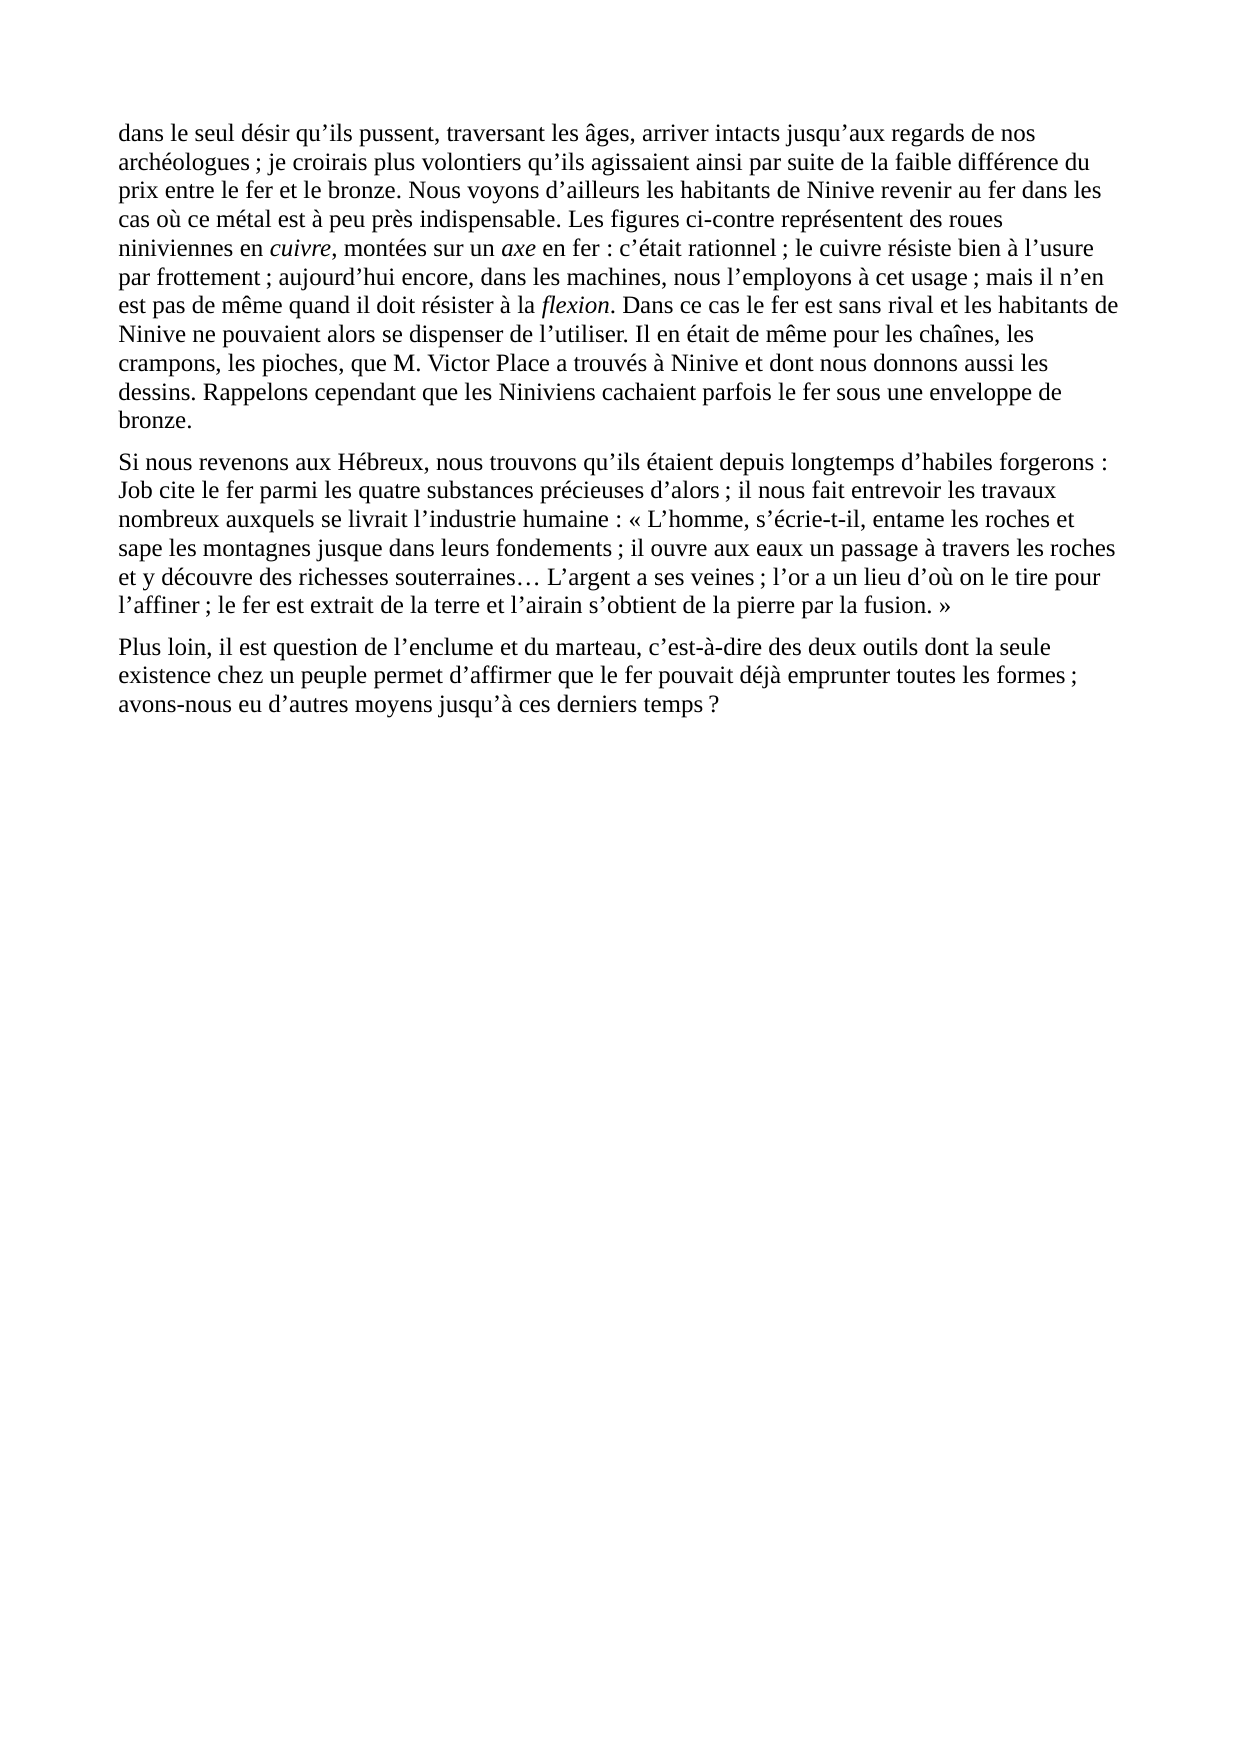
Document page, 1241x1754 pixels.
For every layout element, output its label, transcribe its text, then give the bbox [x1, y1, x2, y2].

text Si nous revenons aux Hébreux, nous trouvons qu’ils étaient depuis longtemps d’habiles forgerons : Job cite le fer parmi les quatre substances précieuses d’alors ; il nous fait entrevoir les travaux nombreux auxquels se livrait l’industrie humaine : « L’homme, s’écrie-t-il, entame les roches et sape les montagnes jusque dans leurs fondements ; il ouvre aux eaux un passage à travers les roches et y découvre des richesses souterraines… L’argent a ses veines ; l’or a un lieu d’où on le tire pour l’affiner ; le fer est extrait de la terre et l’airain s’obtient de la pierre par la fusion. » [118, 447, 1122, 619]
text Plus loin, il est question de l’enclume et du marteau, c’est-à-dire des deux outils dont la seule existence chez un peuple permet d’affirmer que le fer pouvait déjà emprunter toutes les formes ; avons-nous eu d’autres moyens jusqu’à ces derniers temps ? [118, 632, 1122, 718]
text dans le seul désir qu’ils pussent, traversant les âges, arriver intacts jusqu’aux regards de nos archéologues ; je croirais plus volontiers qu’ils agissaient ainsi par suite de la faible différence du prix entre le fer et le bronze. Nous voyons d’ailleurs les habitants de Ninive revenir au fer dans les cas où ce métal est à peu près indispensable. Les figures ci-contre représentent des roues niniviennes en cuivre, montées sur un axe en fer : c’était rationnel ; le cuivre résiste bien à l’usure par frottement ; aujourd’hui encore, dans les machines, nous l’employons à cet usage ; mais il n’en est pas de même quand il doit résister à la flexion. Dans ce cas le fer est sans rival et les habitants de Ninive ne pouvaient alors se dispenser de l’utiliser. Il en était de même pour les chaînes, les crampons, les pioches, que M. Victor Place a trouvés à Ninive et dont nous donnons aussi les dessins. Rappelons cependant que les Niniviens cachaient parfois le fer sous une enveloppe de bronze. [118, 118, 1122, 434]
